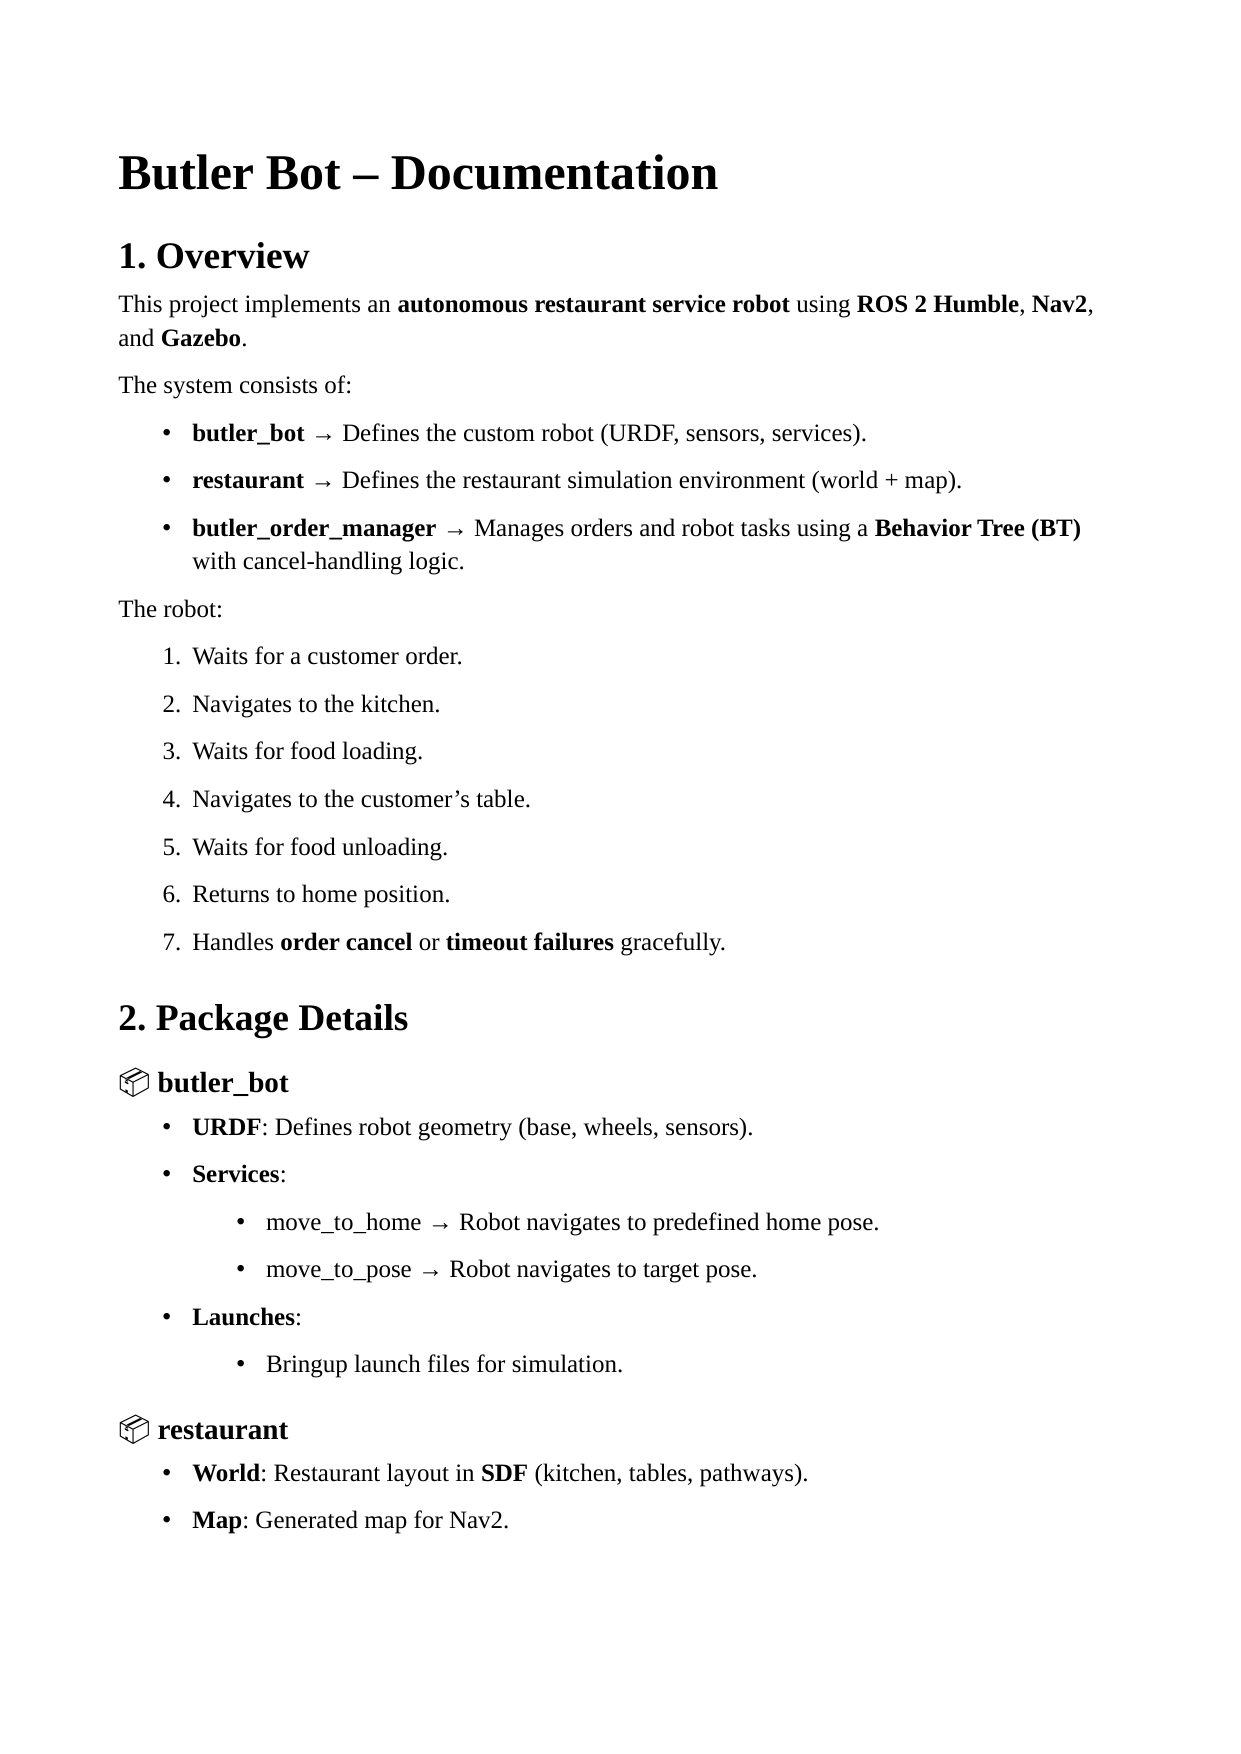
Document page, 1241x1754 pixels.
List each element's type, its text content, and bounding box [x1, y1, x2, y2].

list Navigates to the kitchen. [162, 689, 1122, 718]
list World: Restaurant layout in SDF (kitchen, tables, pathways). [162, 1458, 1122, 1487]
list restaurant → Defines the restaurant simulation environment (world + map). [162, 465, 1122, 494]
list move_to_pose → Robot navigates to target pose. [236, 1254, 1122, 1283]
text The robot: [118, 594, 1122, 622]
list Waits for a customer order. [162, 641, 1122, 670]
list Navigates to the customer’s table. [162, 784, 1122, 813]
subtitle 📦 butler_bot [118, 1066, 1122, 1099]
subtitle Butler Bot – Documentation [118, 143, 1122, 201]
subtitle 📦 restaurant [118, 1412, 1122, 1445]
list move_to_home → Robot navigates to predefined home pose. [236, 1207, 1122, 1236]
list URDF: Defines robot geometry (base, wheels, sensors). [162, 1112, 1122, 1140]
list Services: [162, 1159, 1122, 1188]
list Waits for food loading. [162, 736, 1122, 765]
subtitle 2. Package Details [118, 995, 1122, 1038]
list Map: Generated map for Nav2. [162, 1505, 1122, 1534]
list butler_order_manager → Manages orders and robot tasks using a Behavior Tree (BT) with cancel-handling logic. [162, 513, 1122, 575]
list Launches: [162, 1302, 1122, 1331]
list Waits for food unloading. [162, 832, 1122, 860]
list butler_bot → Defines the custom robot (URDF, sensors, services). [162, 418, 1122, 447]
list Bringup launch files for simulation. [236, 1349, 1122, 1378]
list Returns to home position. [162, 879, 1122, 908]
text The system consists of: [118, 370, 1122, 399]
text This project implements an autonomous restaurant service robot using ROS 2 Humble, Nav2, and Gazebo. [118, 289, 1122, 351]
subtitle 1. Overview [118, 234, 1122, 277]
list Handles order cancel or timeout failures gracefully. [162, 927, 1122, 956]
